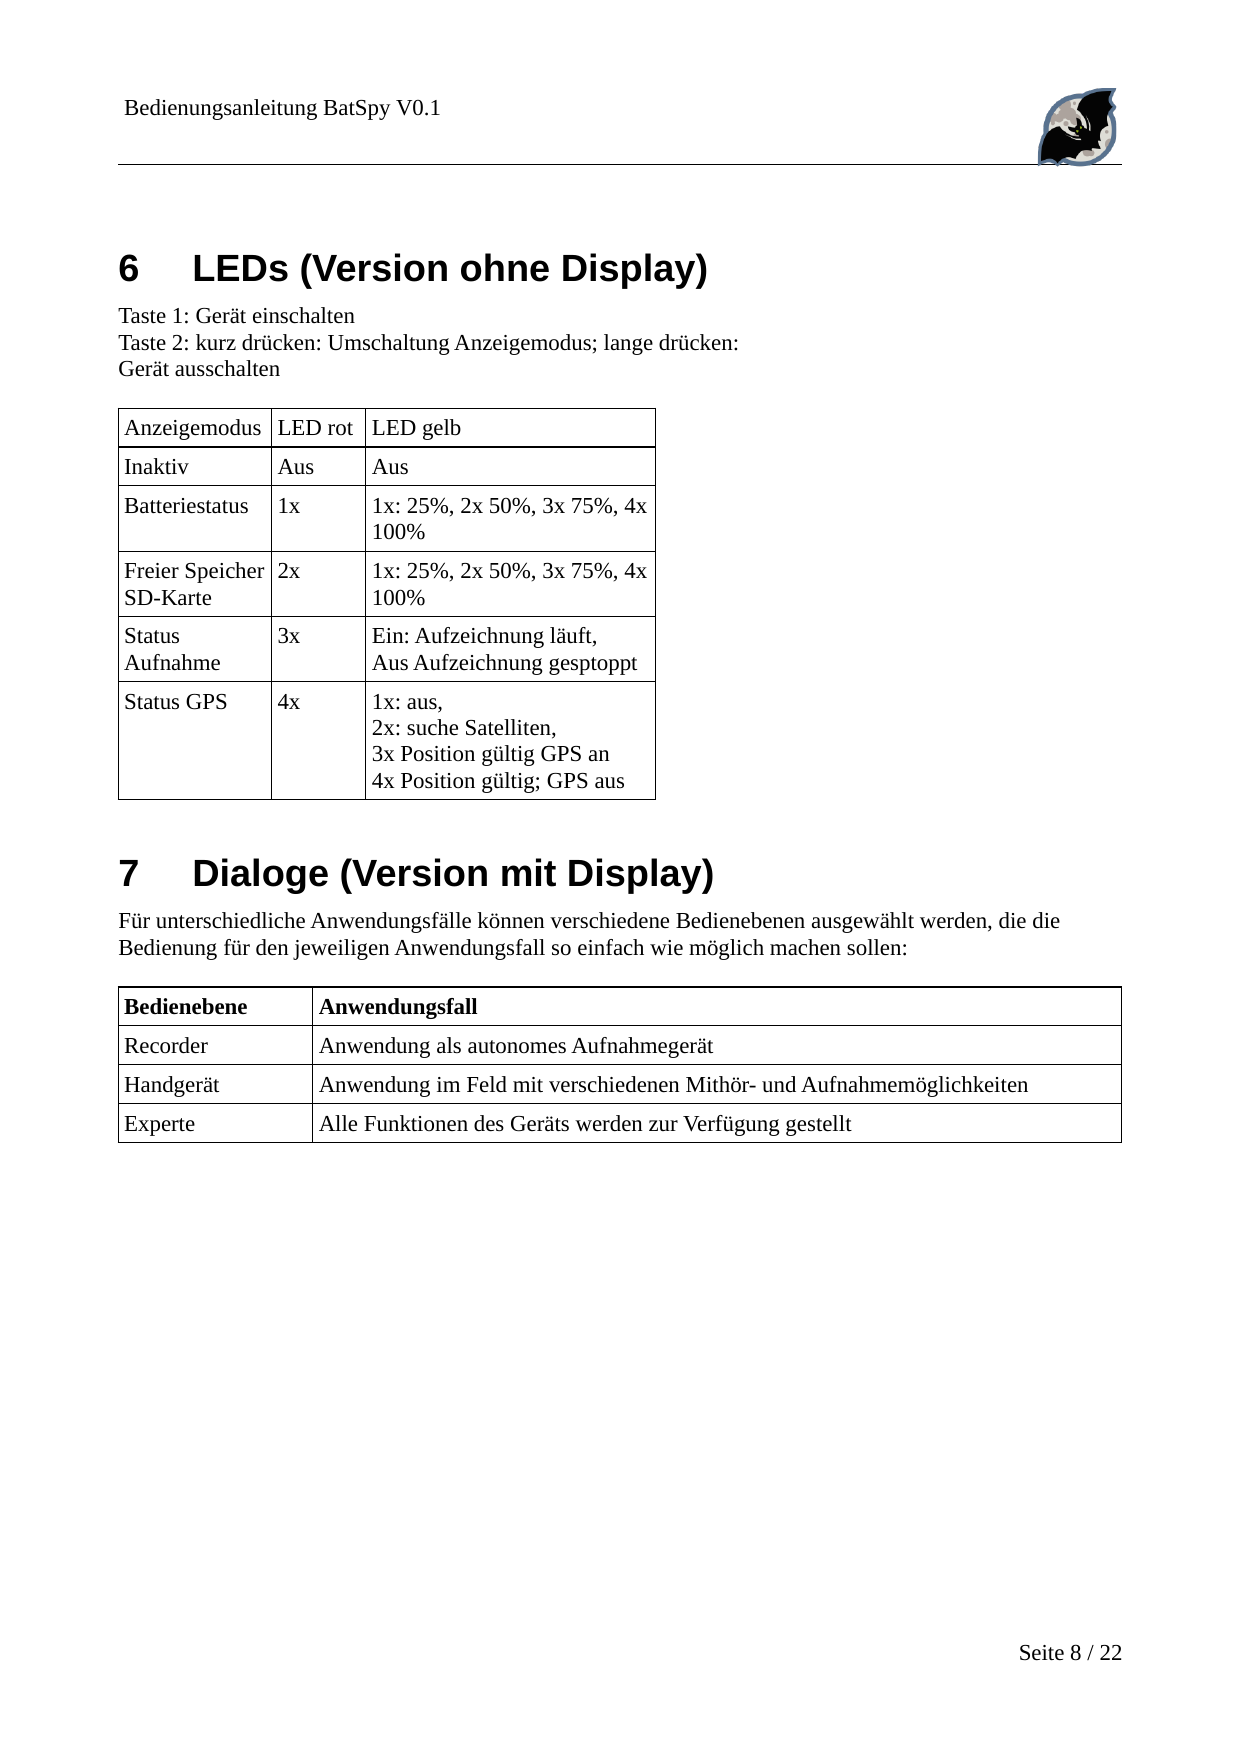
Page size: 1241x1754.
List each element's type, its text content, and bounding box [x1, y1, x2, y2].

table_cell Batteriestatus [119, 486, 271, 551]
picture [1037, 88, 1117, 167]
table_cell Aus [272, 448, 365, 485]
table_cell Alle Funktionen des Geräts werden zur Verfügung gestellt [313, 1104, 1121, 1142]
table_cell Inaktiv [119, 448, 271, 485]
text Taste 1: Gerät einschalten [118, 302, 1122, 328]
table_cell 1x: 25%, 2x 50%, 3x 75%, 4x 100% [366, 552, 655, 616]
table_cell Aus [366, 448, 655, 485]
table_header LED gelb [366, 409, 655, 446]
table_header Bedienebene [119, 988, 312, 1025]
table_cell 1x: aus, 2x: suche Satelliten, 3x Position gültig GPS an 4x Position gültig; GPS aus [366, 682, 655, 799]
table_cell 3x [272, 617, 365, 681]
table_cell 2x [272, 552, 365, 616]
table_cell 1x [272, 486, 365, 551]
table_cell Recorder [119, 1026, 312, 1064]
table_cell Freier Speicher SD-Karte [119, 552, 271, 616]
text Für unterschiedliche Anwendungsfälle können verschiedene Bedienebenen ausgewählt werden, die die Bedienung für den jeweiligen Anwendungsfall so einfach wie möglich machen sollen: [118, 907, 1122, 960]
table_header LED rot [272, 409, 365, 446]
subtitle LEDs (Version ohne Display) [118, 246, 1122, 290]
table_cell Ein: Aufzeichnung läuft, Aus Aufzeichnung gesptoppt [366, 617, 655, 681]
table_header Anzeigemodus [119, 409, 271, 446]
table_cell 1x: 25%, 2x 50%, 3x 75%, 4x 100% [366, 486, 655, 551]
table_cell 4x [272, 682, 365, 799]
table_cell Status GPS [119, 682, 271, 799]
table_cell Anwendung im Feld mit verschiedenen Mithör- und Aufnahmemöglichkeiten [313, 1065, 1121, 1103]
table_cell Handgerät [119, 1065, 312, 1103]
table_cell Status Aufnahme [119, 617, 271, 681]
table_cell Anwendung als autonomes Aufnahmegerät [313, 1026, 1121, 1064]
table_header Anwendungsfall [313, 988, 1121, 1025]
table_cell Experte [119, 1104, 312, 1142]
text Taste 2: kurz drücken: Umschaltung Anzeigemodus; lange drücken: Gerät ausschalten [118, 328, 1122, 381]
subtitle Dialoge (Version mit Display) [118, 851, 1122, 895]
